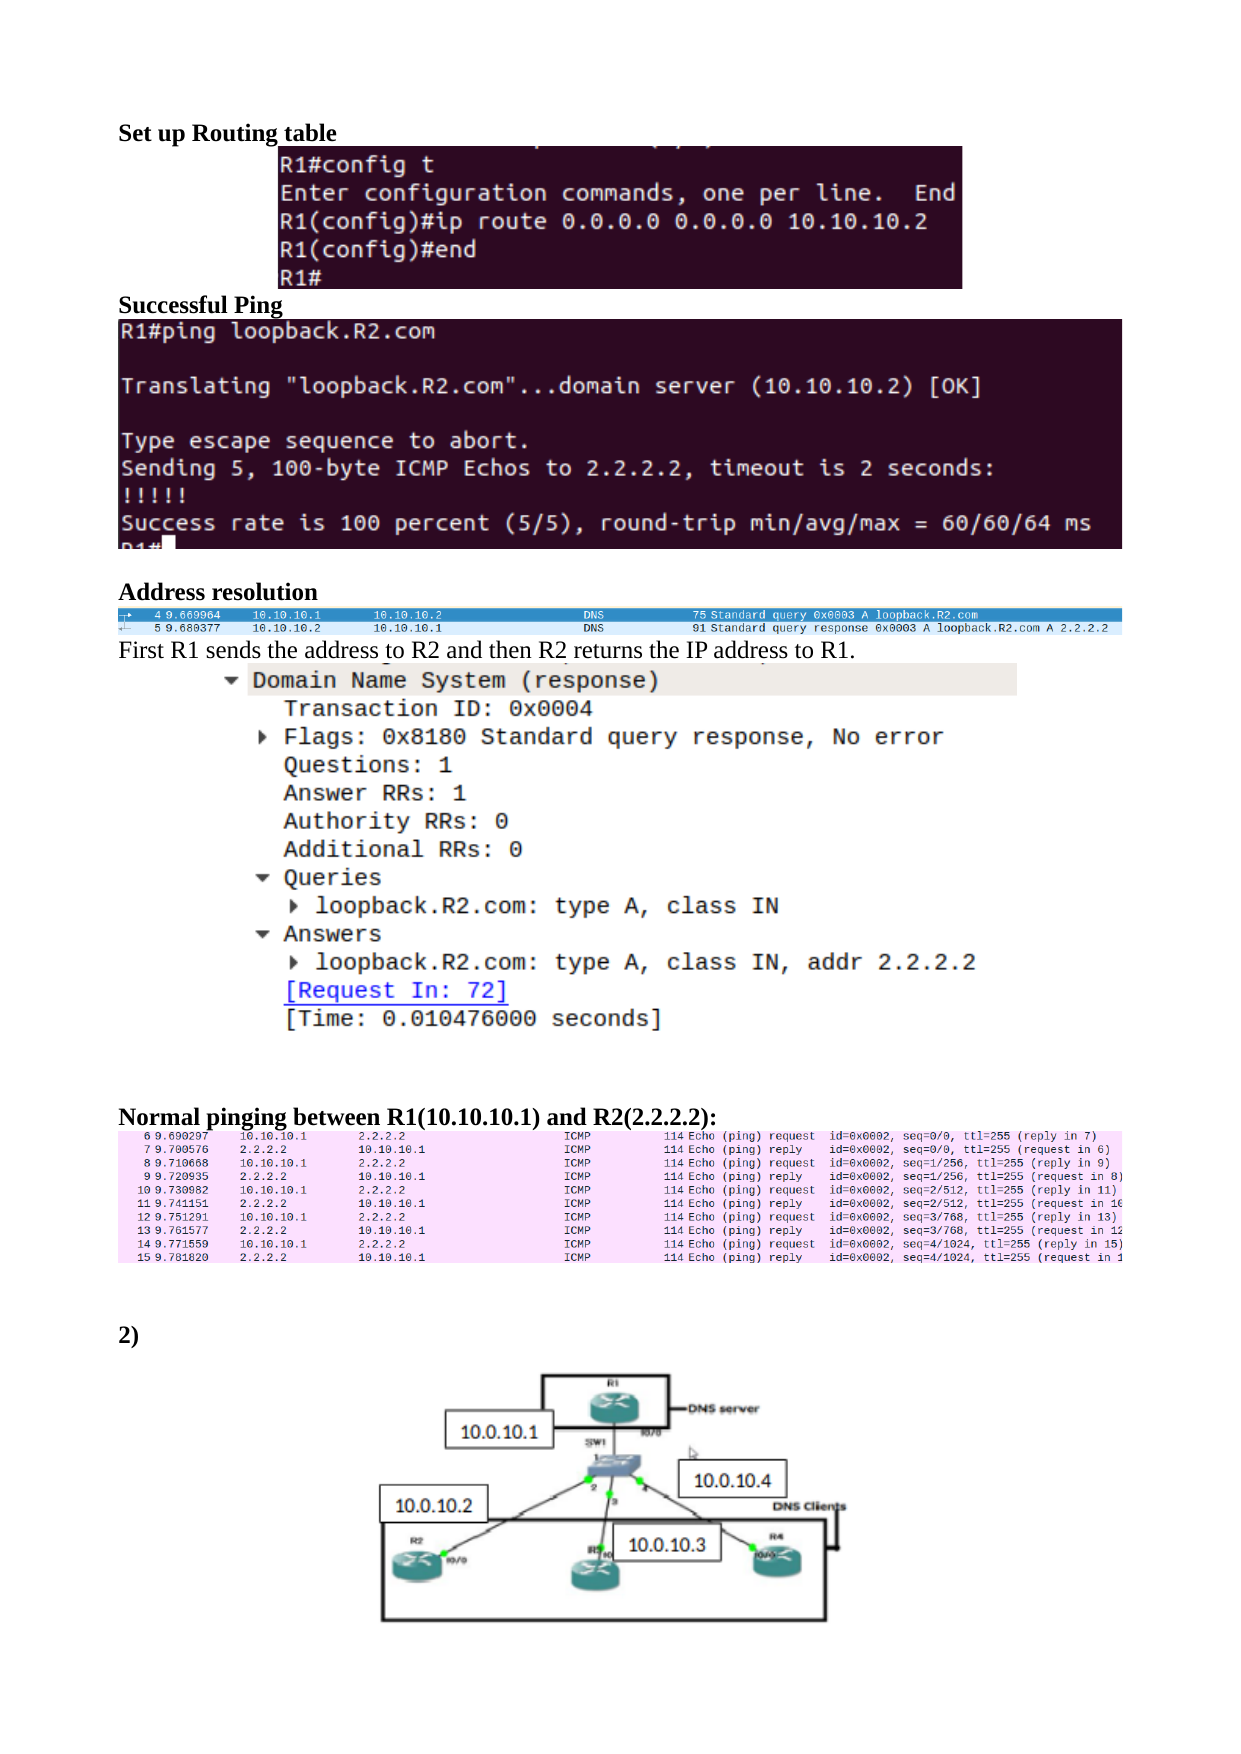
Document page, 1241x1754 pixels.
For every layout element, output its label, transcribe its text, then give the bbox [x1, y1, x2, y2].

picture [277, 146, 963, 289]
text First R1 sends the address to R2 and then R2 returns the IP address to R1. [118, 635, 1122, 664]
text Set up Routing table [118, 118, 1122, 147]
text Address resolution [118, 577, 1122, 606]
picture [118, 319, 1123, 549]
text Normal pinging between R1(10.10.10.1) and R2(2.2.2.2): [118, 1102, 1122, 1131]
picture [223, 663, 1017, 1045]
picture [334, 1348, 907, 1649]
picture [118, 606, 1123, 635]
text 2) [118, 1320, 1122, 1348]
picture [118, 1131, 1123, 1263]
text Successful Ping [118, 291, 1122, 319]
